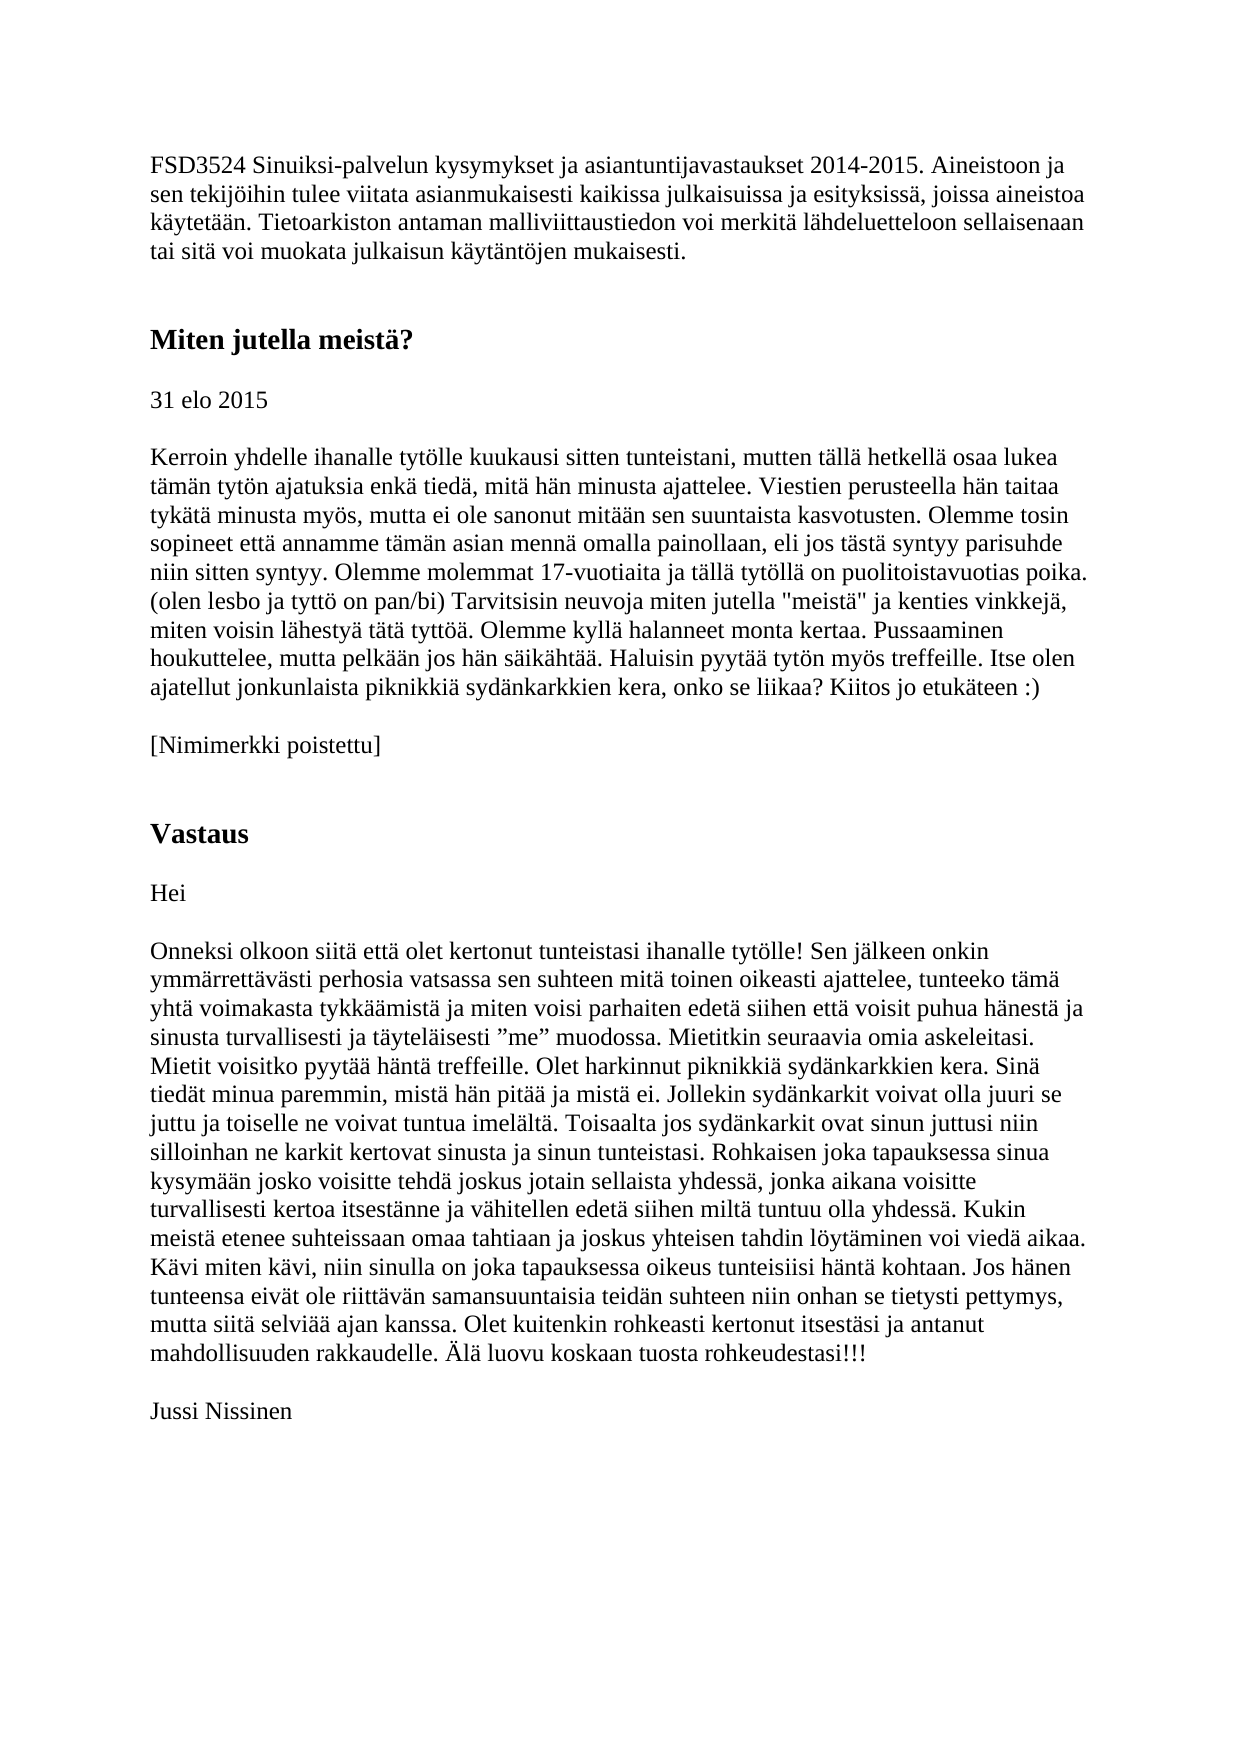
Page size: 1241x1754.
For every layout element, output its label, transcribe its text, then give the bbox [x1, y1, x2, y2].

text [Nimimerkki poistettu] [150, 730, 1090, 758]
text FSD3524 Sinuiksi-palvelun kysymykset ja asiantuntijavastaukset 2014-2015. Aineistoon ja sen tekijöihin tulee viitata asianmukaisesti kaikissa julkaisuissa ja esityksissä, joissa aineistoa käytetään. Tietoarkiston antaman malliviittaustiedon voi merkitä lähdeluetteloon sellaisenaan tai sitä voi muokata julkaisun käytäntöjen mukaisesti. [150, 150, 1090, 265]
text Kerroin yhdelle ihanalle tytölle kuukausi sitten tunteistani, mutten tällä hetkellä osaa lukea tämän tytön ajatuksia enkä tiedä, mitä hän minusta ajattelee. Viestien perusteella hän taitaa tykätä minusta myös, mutta ei ole sanonut mitään sen suuntaista kasvotusten. Olemme tosin sopineet että annamme tämän asian mennä omalla painollaan, eli jos tästä syntyy parisuhde niin sitten syntyy. Olemme molemmat 17-vuotiaita ja tällä tytöllä on puolitoistavuotias poika.(olen lesbo ja tyttö on pan/bi) Tarvitsisin neuvoja miten jutella "meistä" ja kenties vinkkejä, miten voisin lähestyä tätä tyttöä. Olemme kyllä halanneet monta kertaa. Pussaaminen houkuttelee, mutta pelkään jos hän säikähtää. Haluisin pyytää tytön myös treffeille. Itse olen ajatellut jonkunlaista piknikkiä sydänkarkkien kera, onko se liikaa? Kiitos jo etukäteen :) [150, 442, 1090, 701]
text Vastaus [150, 816, 1090, 849]
text Miten jutella meistä? [150, 322, 1090, 356]
text Hei Onneksi olkoon siitä että olet kertonut tunteistasi ihanalle tytölle! Sen jälkeen onkin ymmärrettävästi perhosia vatsassa sen suhteen mitä toinen oikeasti ajattelee, tunteeko tämä yhtä voimakasta tykkäämistä ja miten voisi parhaiten edetä siihen että voisit puhua hänestä ja sinusta turvallisesti ja täyteläisesti ”me” muodossa. Mietitkin seuraavia omia askeleitasi. Mietit voisitko pyytää häntä treffeille. Olet harkinnut piknikkiä sydänkarkkien kera. Sinä tiedät minua paremmin, mistä hän pitää ja mistä ei. Jollekin sydänkarkit voivat olla juuri se juttu ja toiselle ne voivat tuntua imelältä. Toisaalta jos sydänkarkit ovat sinun juttusi niin silloinhan ne karkit kertovat sinusta ja sinun tunteistasi. Rohkaisen joka tapauksessa sinua kysymään josko voisitte tehdä joskus jotain sellaista yhdessä, jonka aikana voisitte turvallisesti kertoa itsestänne ja vähitellen edetä siihen miltä tuntuu olla yhdessä. Kukin meistä etenee suhteissaan omaa tahtiaan ja joskus yhteisen tahdin löytäminen voi viedä aikaa. Kävi miten kävi, niin sinulla on joka tapauksessa oikeus tunteisiisi häntä kohtaan. Jos hänen tunteensa eivät ole riittävän samansuuntaisia teidän suhteen niin onhan se tietysti pettymys, mutta siitä selviää ajan kanssa. Olet kuitenkin rohkeasti kertonut itsestäsi ja antanut mahdollisuuden rakkaudelle. Älä luovu koskaan tuosta rohkeudestasi!!! Jussi Nissinen [150, 878, 1090, 1424]
text 31 elo 2015 [150, 385, 1090, 413]
